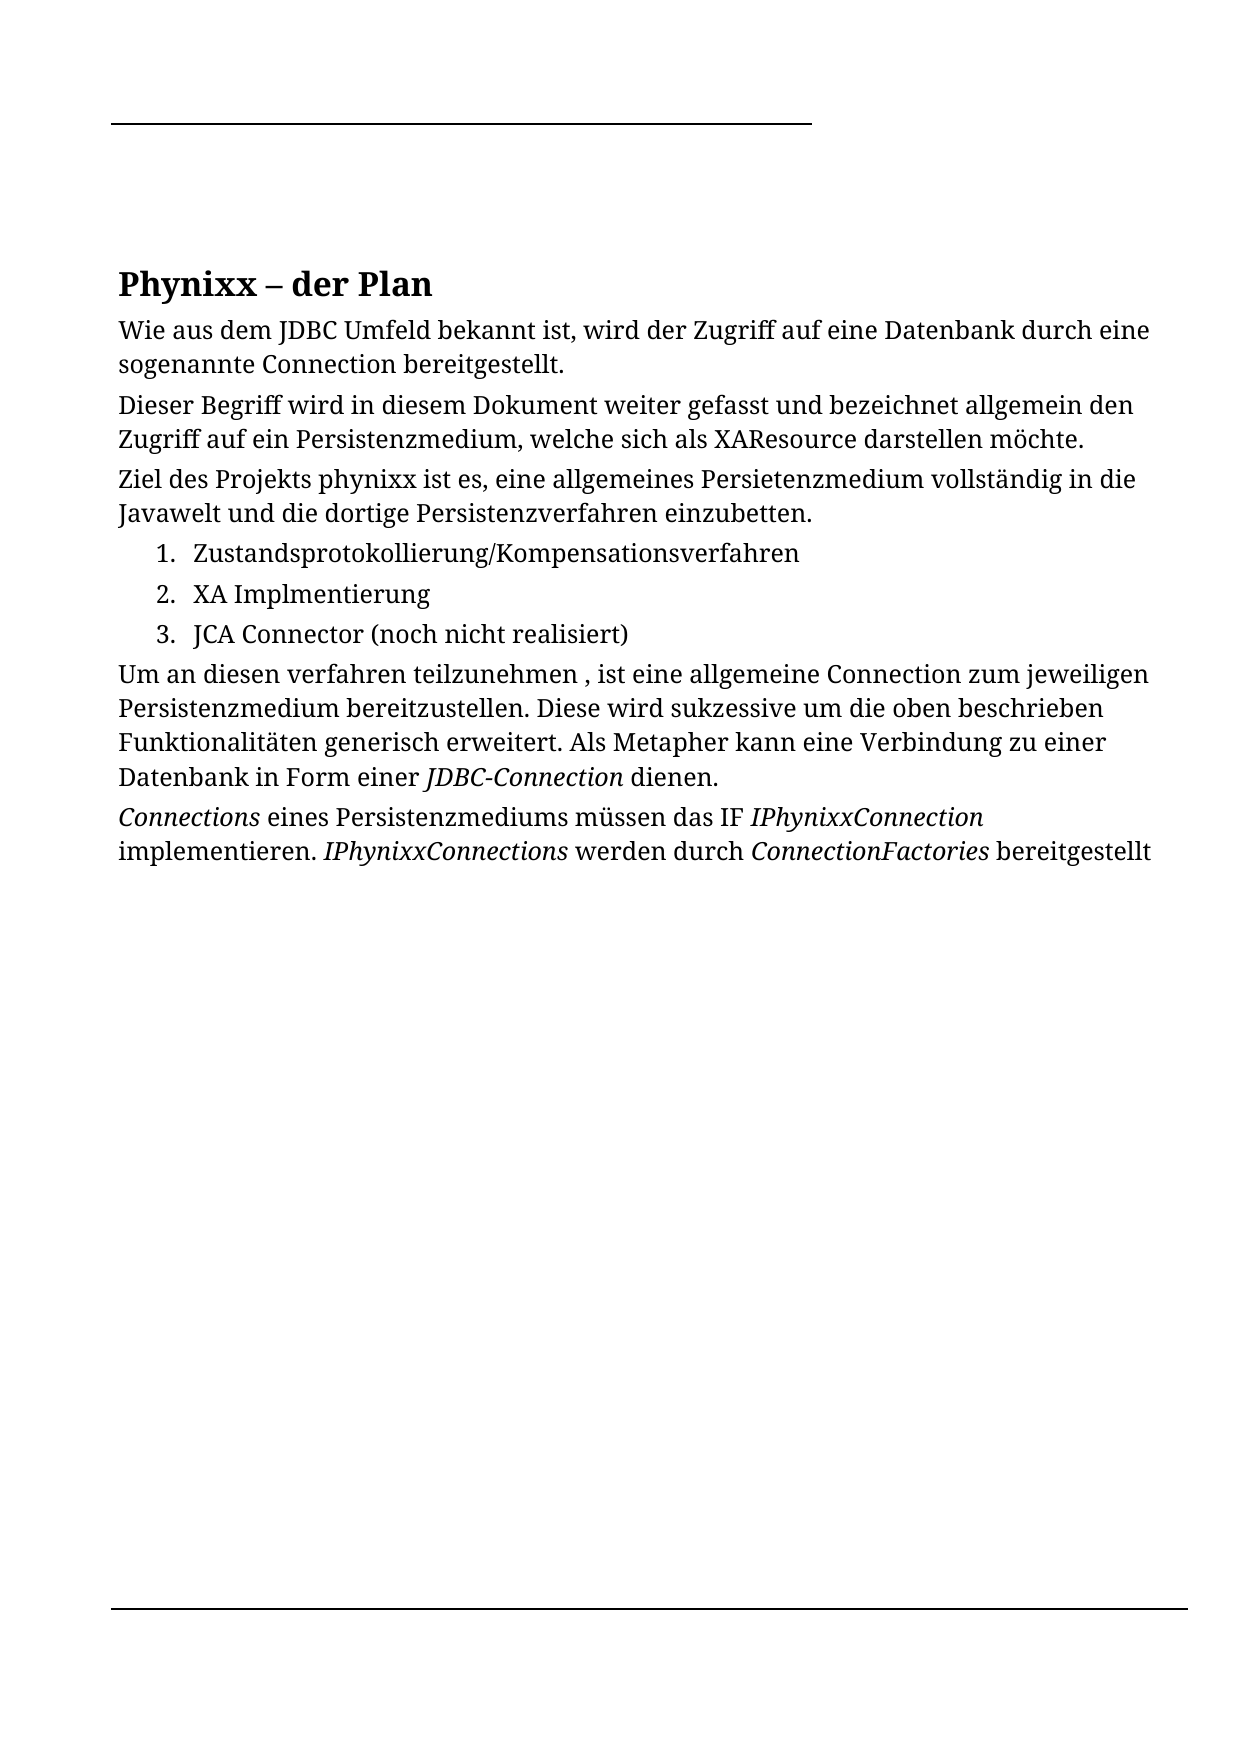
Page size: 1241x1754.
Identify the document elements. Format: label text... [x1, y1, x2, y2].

subtitle Phynixx – der Plan [118, 261, 1181, 307]
list Zustandsprotokollierung/Kompensationsverfahren [156, 536, 1181, 570]
list XA Implmentierung [156, 576, 1181, 610]
text Connections eines Persistenzmediums müssen das IF IPhynixxConnection implementieren. IPhynixxConnections werden durch ConnectionFactories bereitgestellt [118, 799, 1181, 868]
text Wie aus dem JDBC Umfeld bekannt ist, wird der Zugriff auf eine Datenbank durch eine sogenannte Connection bereitgestellt. [118, 313, 1181, 381]
list JCA Connector (noch nicht realisiert) [156, 617, 1181, 651]
text Um an diesen verfahren teilzunehmen , ist eine allgemeine Connection zum jeweiligen Persistenzmedium bereitzustellen. Diese wird sukzessive um die oben beschrieben Funktionalitäten generisch erweitert. Als Metapher kann eine Verbindung zu einer Datenbank in Form einer JDBC-Connection dienen. [118, 657, 1181, 793]
text Dieser Begriff wird in diesem Dokument weiter gefasst und bezeichnet allgemein den Zugriff auf ein Persistenzmedium, welche sich als XAResource darstellen möchte. [118, 387, 1181, 455]
text Ziel des Projekts phynixx ist es, eine allgemeines Persietenzmedium vollständig in die Javawelt und die dortige Persistenzverfahren einzubetten. [118, 462, 1181, 530]
